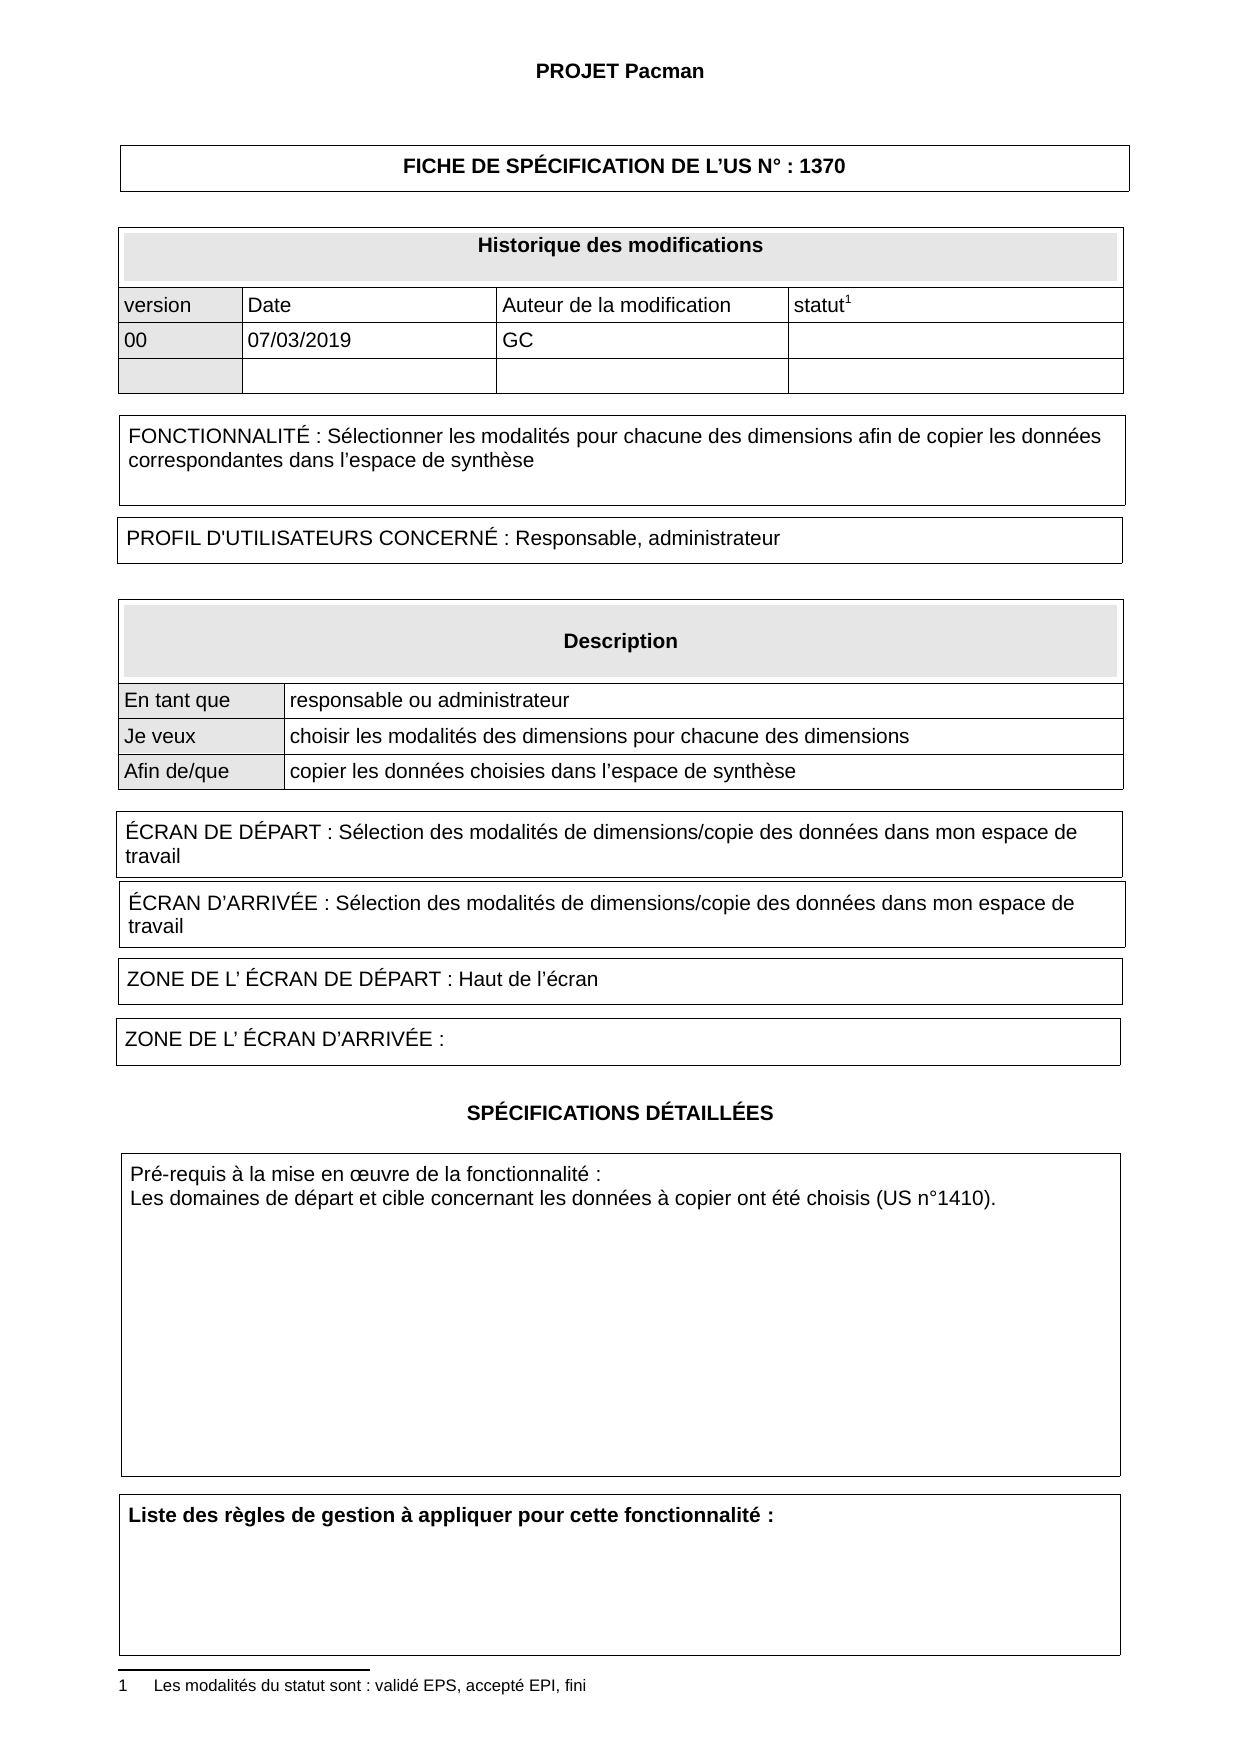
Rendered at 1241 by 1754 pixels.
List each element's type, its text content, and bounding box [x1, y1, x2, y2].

table_cell responsable ou administrateur [285, 684, 1123, 718]
table_cell GC [497, 323, 788, 358]
text FONCTIONNALITÉ : Sélectionner les modalités pour chacune des dimensions afin de copier les données correspondantes dans l’espace de synthèse [128, 424, 1116, 472]
text SPÉCIFICATIONS DÉTAILLÉES [118, 1101, 1122, 1124]
text ZONE DE L’ ÉCRAN DE DÉPART : Haut de l’écran [127, 966, 1113, 990]
text [122, 1154, 1120, 1476]
table_cell copier les données choisies dans l’espace de synthèse [285, 755, 1123, 789]
text ÉCRAN DE DÉPART : Sélection des modalités de dimensions/copie des données dans mon espace de travail [125, 820, 1113, 868]
text Les domaines de départ et cible concernant les données à copier ont été choisis (US n°1410). [130, 1186, 1111, 1210]
table_cell En tant que [119, 684, 284, 718]
table_header Description [119, 600, 1123, 682]
table_cell [243, 359, 496, 393]
text Pré-requis à la mise en œuvre de la fonctionnalité : [130, 1162, 1111, 1186]
table_cell Je veux [119, 719, 284, 753]
table_cell choisir les modalités des dimensions pour chacune des dimensions [285, 719, 1123, 753]
text Liste des règles de gestion à appliquer pour cette fonctionnalité : [128, 1503, 1111, 1527]
table_cell [789, 323, 1123, 358]
table_cell [119, 359, 242, 393]
text PROFIL D'UTILISATEURS CONCERNÉ : Responsable, administrateur [126, 526, 1113, 549]
text PROJET Pacman [118, 59, 1122, 83]
table_header Historique des modifications [119, 228, 1123, 287]
table_cell 07/03/2019 [243, 323, 496, 358]
table_cell [497, 359, 788, 393]
table_cell statut [789, 288, 1123, 322]
table_cell version [119, 288, 242, 322]
table_cell Afin de/que [119, 755, 284, 789]
table_cell [789, 359, 1123, 393]
text ZONE DE L’ ÉCRAN D’ARRIVÉE : [124, 1027, 1111, 1051]
text [120, 1495, 1120, 1655]
table_cell 00 [119, 323, 242, 358]
text ÉCRAN D’ARRIVÉE : Sélection des modalités de dimensions/copie des données dans mon espace de travail [128, 890, 1116, 938]
table_cell Date [243, 288, 496, 322]
text FICHE DE SPÉCIFICATION DE L’US N° : 1370 [129, 154, 1120, 178]
table_cell Auteur de la modification [497, 288, 788, 322]
